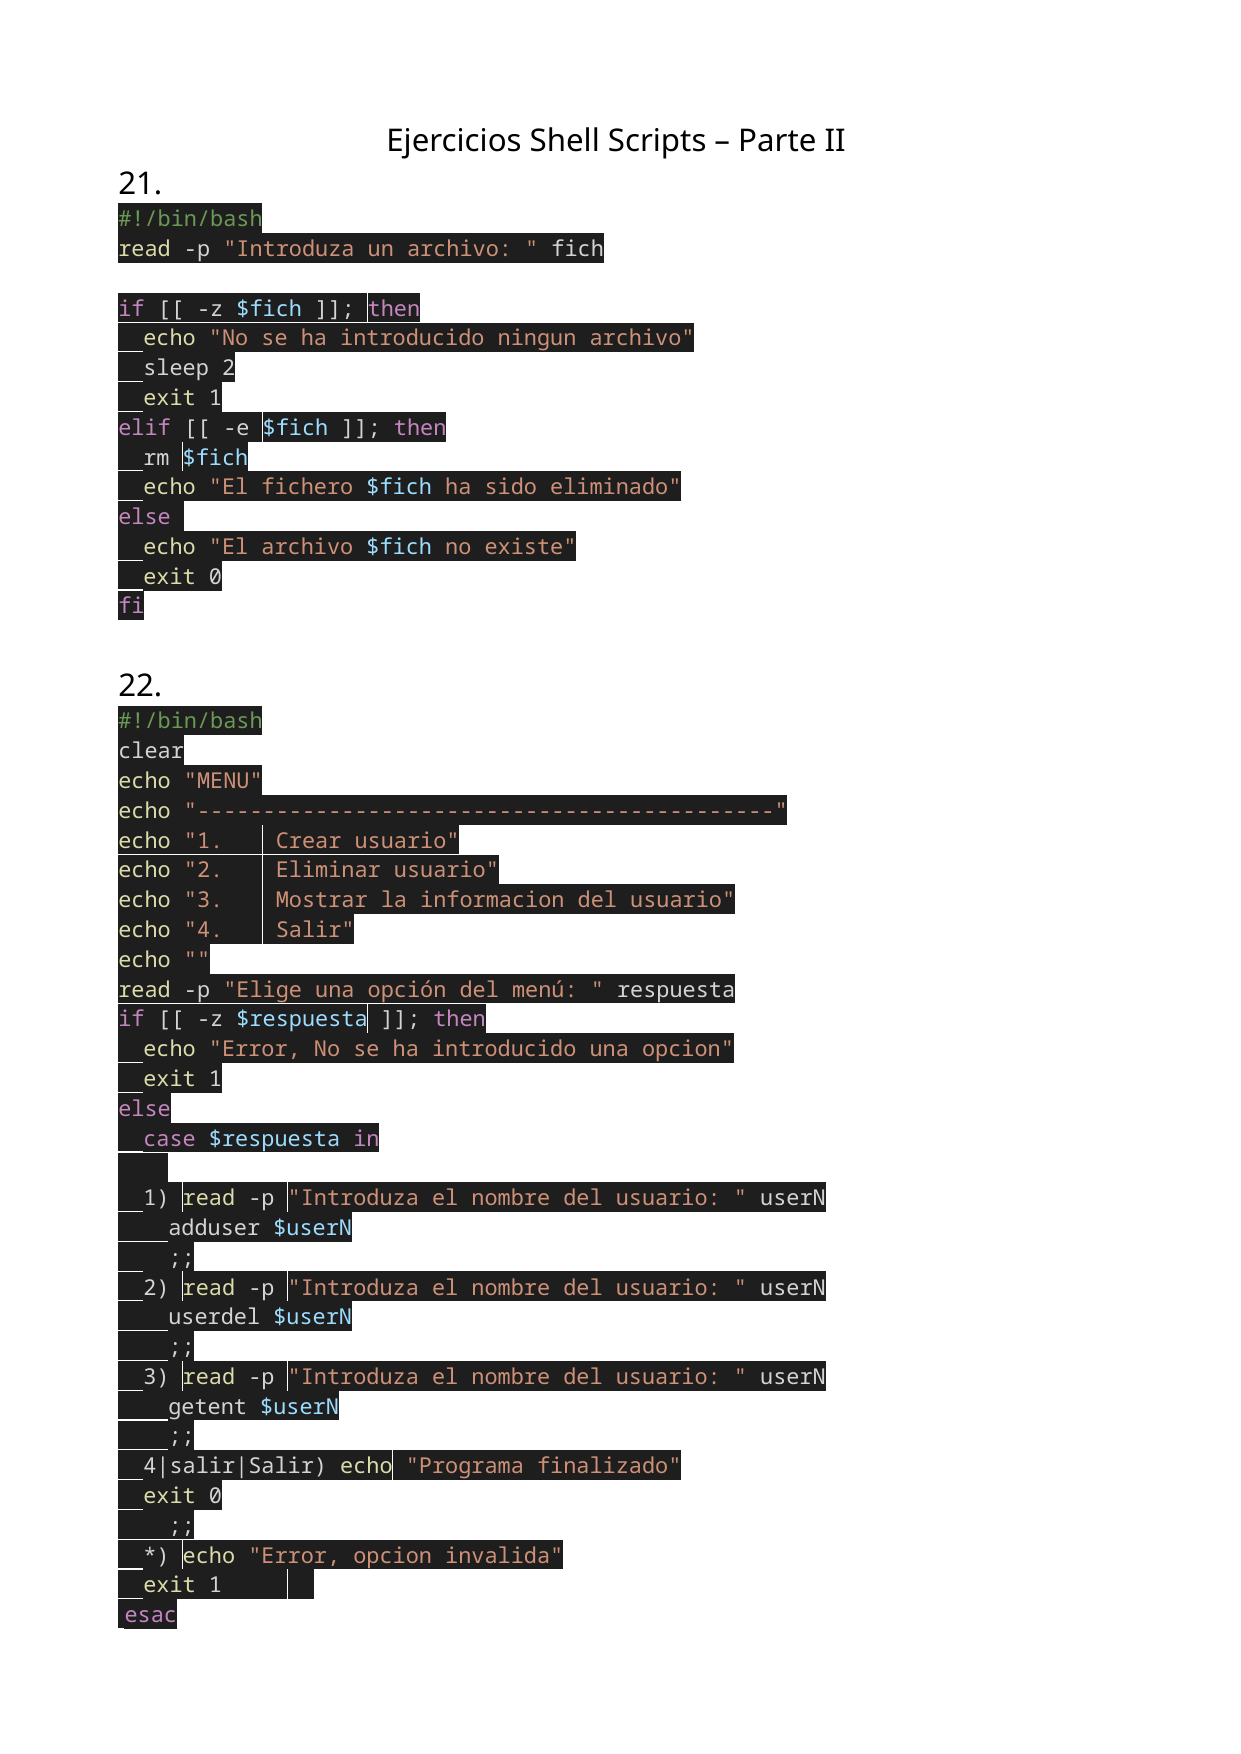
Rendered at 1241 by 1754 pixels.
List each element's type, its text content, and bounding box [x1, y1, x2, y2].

text read -p "Elige una opción del menú: " respuesta [118, 974, 1122, 1003]
text echo "No se ha introducido ningun archivo" [118, 322, 1122, 352]
text ;; [118, 1331, 1122, 1361]
text elif [[ -e $fich ]]; then [118, 412, 1122, 442]
text #!/bin/bash [118, 203, 1122, 233]
text else [118, 1093, 1122, 1123]
text fi [118, 591, 1122, 620]
text exit 1 [118, 1063, 1122, 1093]
text sleep 2 [118, 352, 1122, 382]
text #!/bin/bash [118, 706, 1122, 735]
text echo "" [118, 944, 1122, 974]
text 1) read -p "Introduza el nombre del usuario: " userN [118, 1182, 1122, 1212]
text if [[ -z $fich ]]; then [118, 293, 1122, 322]
text exit 0 [118, 561, 1122, 591]
text ;; [118, 1242, 1122, 1271]
text getent $userN [118, 1391, 1122, 1420]
text echo "3. Mostrar la informacion del usuario" [118, 884, 1122, 914]
text clear [118, 735, 1122, 765]
text *) echo "Error, opcion invalida" [118, 1539, 1122, 1569]
text 22. [118, 663, 1122, 706]
text echo "El archivo $fich no existe" [118, 531, 1122, 561]
text exit 1 [118, 1569, 1122, 1599]
text echo "2. Eliminar usuario" [118, 854, 1122, 884]
text echo "--------------------------------------------" [118, 795, 1122, 825]
text read -p "Introduza un archivo: " fich [118, 233, 1122, 263]
text 21. [118, 161, 1122, 203]
text exit 1 [118, 382, 1122, 412]
text 2) read -p "Introduza el nombre del usuario: " userN [118, 1271, 1122, 1301]
text exit 0 [118, 1480, 1122, 1510]
text ;; [118, 1510, 1122, 1539]
text adduser $userN [118, 1212, 1122, 1242]
text else [118, 501, 1122, 531]
text Ejercicios Shell Scripts – Parte II [118, 118, 1122, 161]
text ;; [118, 1420, 1122, 1450]
text echo "MENU" [118, 765, 1122, 795]
text userdel $userN [118, 1301, 1122, 1331]
text echo "4. Salir" [118, 914, 1122, 944]
text rm $fich [118, 442, 1122, 471]
text if [[ -z $respuesta ]]; then [118, 1003, 1122, 1033]
text 3) read -p "Introduza el nombre del usuario: " userN [118, 1361, 1122, 1391]
text case $respuesta in [118, 1123, 1122, 1152]
text echo "El fichero $fich ha sido eliminado" [118, 471, 1122, 501]
text echo "1. Crear usuario" [118, 825, 1122, 854]
text 4|salir|Salir) echo "Programa finalizado" [118, 1450, 1122, 1480]
text echo "Error, No se ha introducido una opcion" [118, 1033, 1122, 1063]
text esac [118, 1599, 1122, 1629]
